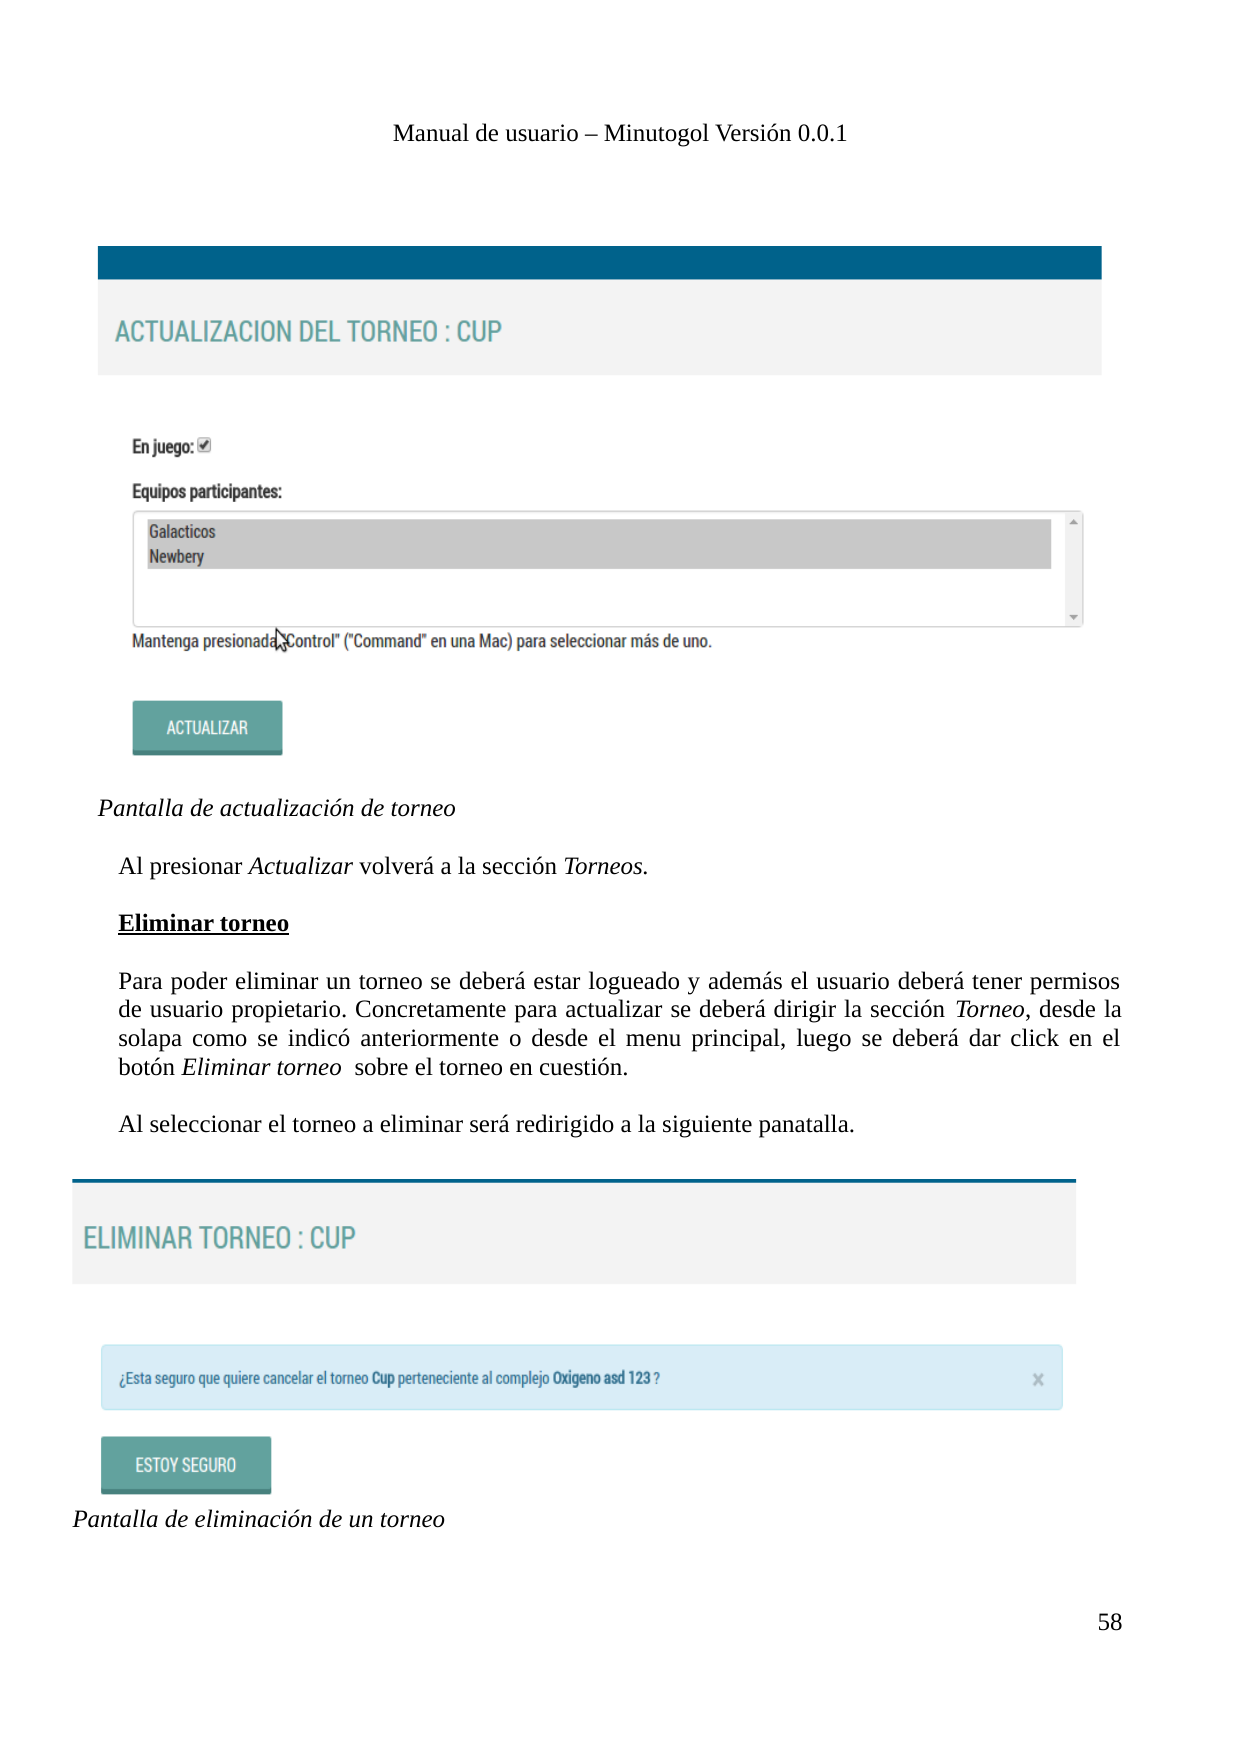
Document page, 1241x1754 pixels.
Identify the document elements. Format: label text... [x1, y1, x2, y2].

text Para poder eliminar un torneo se deberá estar logueado y además el usuario deberá tener permisos de usuario propietario. Concretamente para actualizar se deberá dirigir la sección Torneo, desde la solapa como se indicó anteriormente o desde el menu principal, luego se deberá dar click en el botón Eliminar torneo sobre el torneo en cuestión. [118, 966, 1122, 1081]
text Al seleccionar el torneo a eliminar será redirigido a la siguiente panatalla. [118, 1109, 1122, 1138]
picture [72, 1183, 1077, 1505]
picture [97, 280, 1102, 794]
text Pantalla de actualización de torneo [98, 246, 1143, 822]
text Pantalla de eliminación de un torneo [72, 1179, 1168, 1533]
text Al presionar Actualizar volverá a la sección Torneos. [118, 851, 1122, 879]
text Eliminar torneo [118, 908, 1122, 937]
